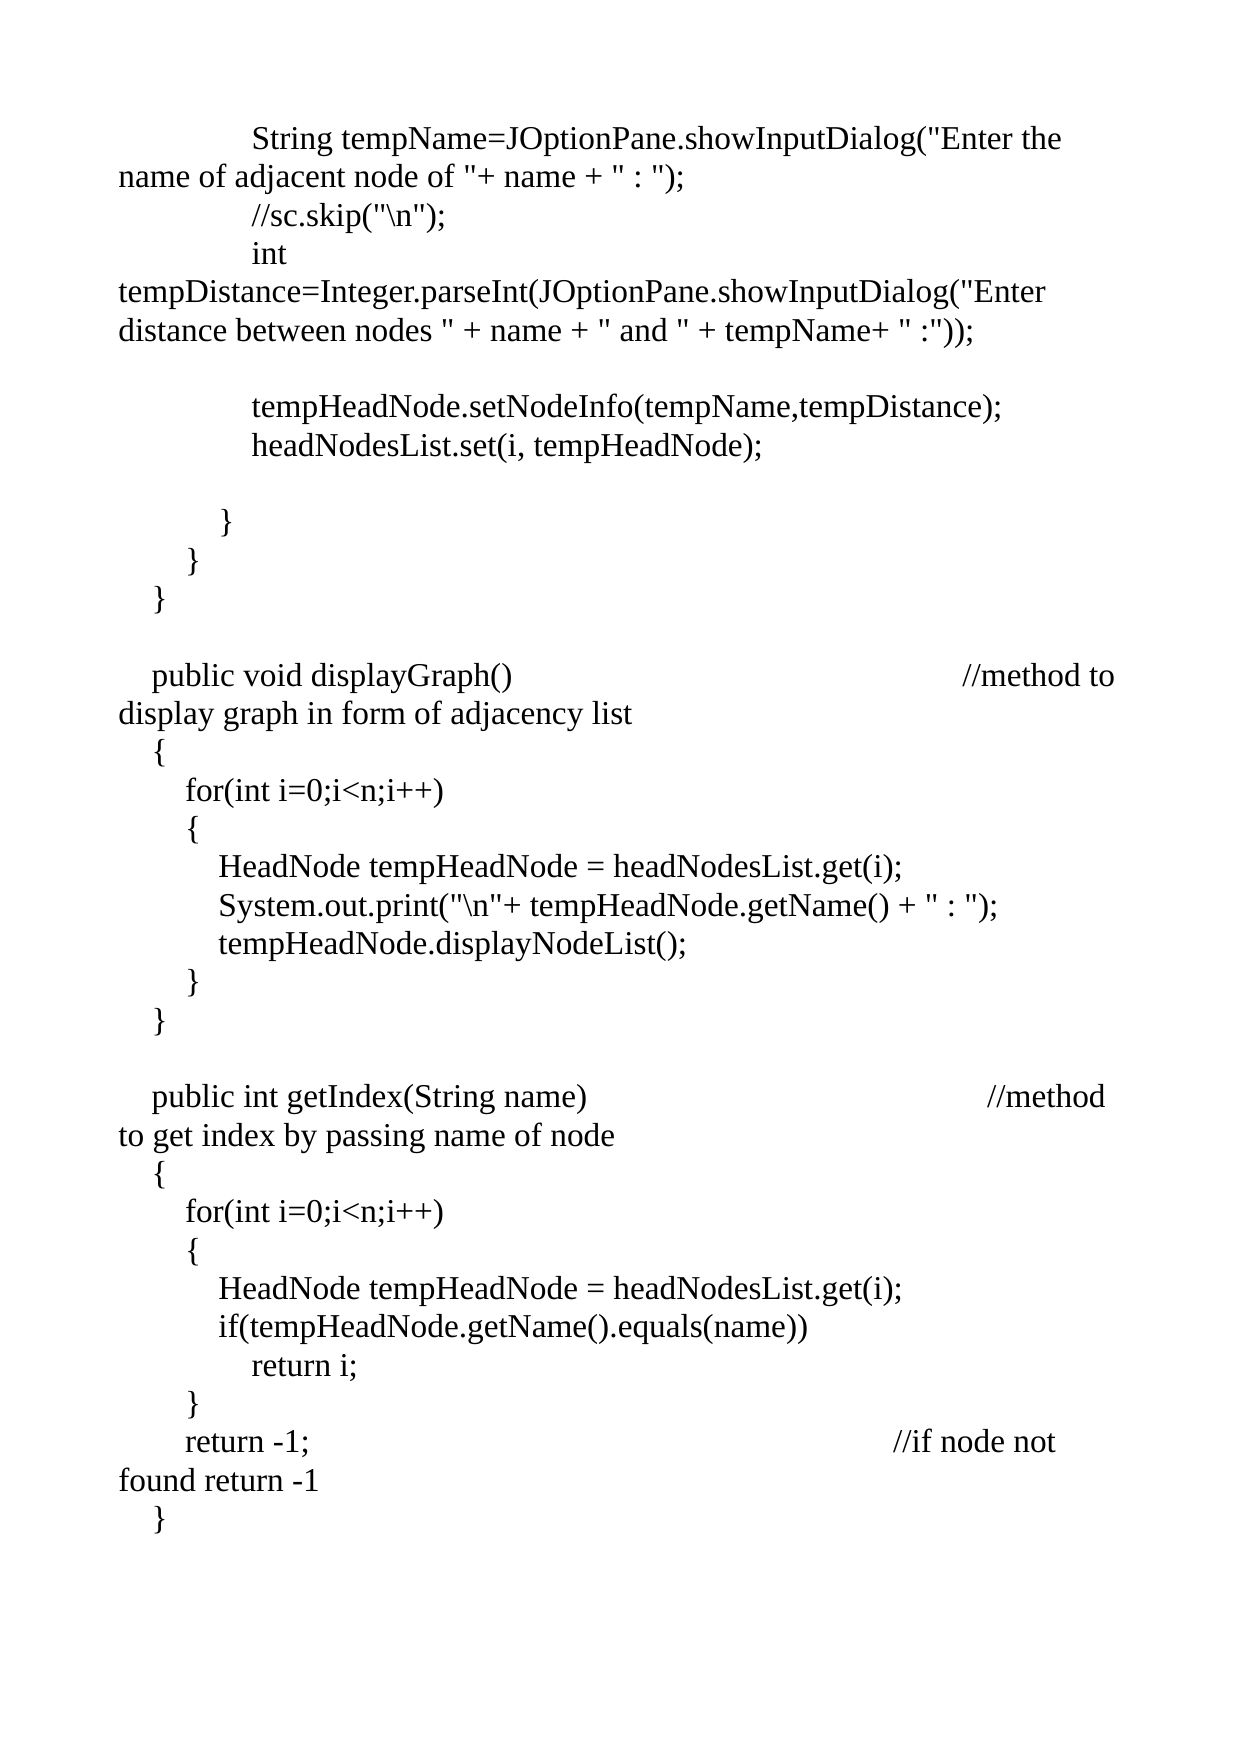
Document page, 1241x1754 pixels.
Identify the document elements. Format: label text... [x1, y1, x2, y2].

text } [118, 540, 1122, 578]
text HeadNode tempHeadNode = headNodesList.get(i); [118, 846, 1122, 885]
text return -1; //if node not found return -1 [118, 1421, 1122, 1498]
text System.out.print("\n"+ tempHeadNode.getName() + " : "); [118, 885, 1122, 923]
text { [118, 1230, 1122, 1268]
text { [118, 731, 1122, 770]
text } [118, 1000, 1122, 1038]
text if(tempHeadNode.getName().equals(name)) [118, 1306, 1122, 1345]
text } [118, 578, 1122, 616]
text } [118, 1383, 1122, 1421]
text return i; [118, 1345, 1122, 1383]
text headNodesList.set(i, tempHeadNode); [118, 425, 1122, 463]
text { [118, 808, 1122, 846]
text } [118, 1498, 1122, 1536]
text { [118, 1153, 1122, 1191]
text } [118, 961, 1122, 1000]
text HeadNode tempHeadNode = headNodesList.get(i); [118, 1268, 1122, 1306]
text tempHeadNode.displayNodeList(); [118, 923, 1122, 961]
text int tempDistance=Integer.parseInt(JOptionPane.showInputDialog("Enter distance between nodes " + name + " and " + tempName+ " :")); [118, 233, 1122, 348]
text tempHeadNode.setNodeInfo(tempName,tempDistance); [118, 386, 1122, 425]
text for(int i=0;i<n;i++) [118, 1191, 1122, 1230]
text //sc.skip("\n"); [118, 195, 1122, 233]
text public int getIndex(String name) //method to get index by passing name of node [118, 1076, 1122, 1153]
text for(int i=0;i<n;i++) [118, 770, 1122, 808]
text } [118, 501, 1122, 540]
text public void displayGraph() //method to display graph in form of adjacency list [118, 655, 1122, 731]
text String tempName=JOptionPane.showInputDialog("Enter the name of adjacent node of "+ name + " : "); [118, 118, 1122, 195]
